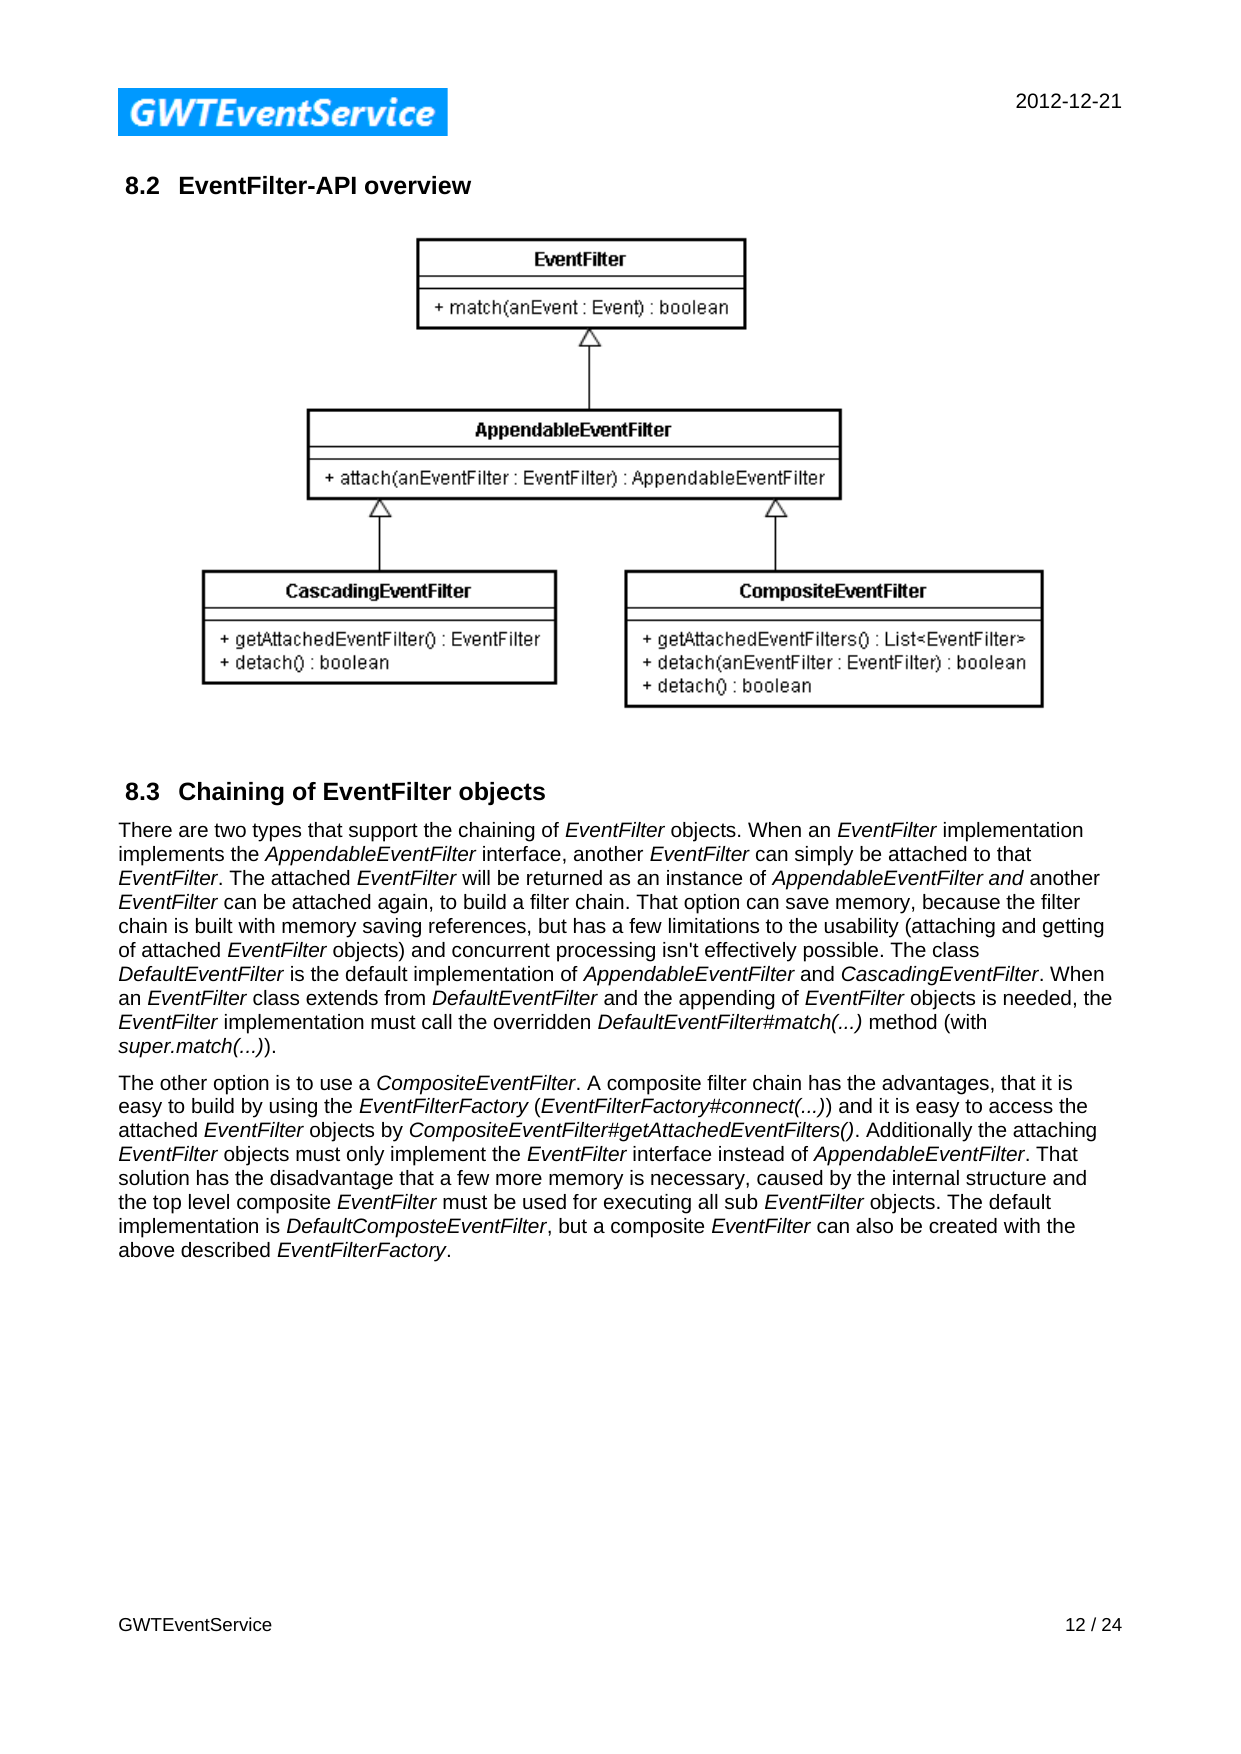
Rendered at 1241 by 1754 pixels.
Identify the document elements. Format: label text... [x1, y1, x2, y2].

text The other option is to use a CompositeEventFilter. A composite filter chain has the advantages, that it is easy to build by using the EventFilterFactory (EventFilterFactory#connect(...)) and it is easy to access the attached EventFilter objects by CompositeEventFilter#getAttachedEventFilters(). Additionally the attaching EventFilter objects must only implement the EventFilter interface instead of AppendableEventFilter. That solution has the disadvantage that a few more memory is necessary, caused by the internal structure and the top level composite EventFilter must be used for executing all sub EventFilter objects. The default implementation is DefaultComposteEventFilter, but a composite EventFilter can also be created with the above described EventFilterFactory. [118, 1070, 1122, 1262]
picture [118, 88, 448, 136]
text There are two types that support the chaining of EventFilter objects. When an EventFilter implementation implements the AppendableEventFilter interface, another EventFilter can simply be attached to that EventFilter. The attached EventFilter will be returned as an instance of AppendableEventFilter and another EventFilter can be attached again, to build a filter chain. That option can save memory, because the filter chain is built with memory saving references, but has a few limitations to the usability (attaching and getting of attached EventFilter objects) and concurrent processing isn't effectively possible. The class DefaultEventFilter is the default implementation of AppendableEventFilter and CascadingEventFilter. When an EventFilter class extends from DefaultEventFilter and the appending of EventFilter objects is needed, the EventFilter implementation must call the overridden DefaultEventFilter#match(...) method (with super.match(...)). [118, 818, 1122, 1058]
subtitle EventFilter-API overview [118, 171, 1122, 200]
subtitle Chaining of EventFilter objects [118, 777, 1122, 806]
